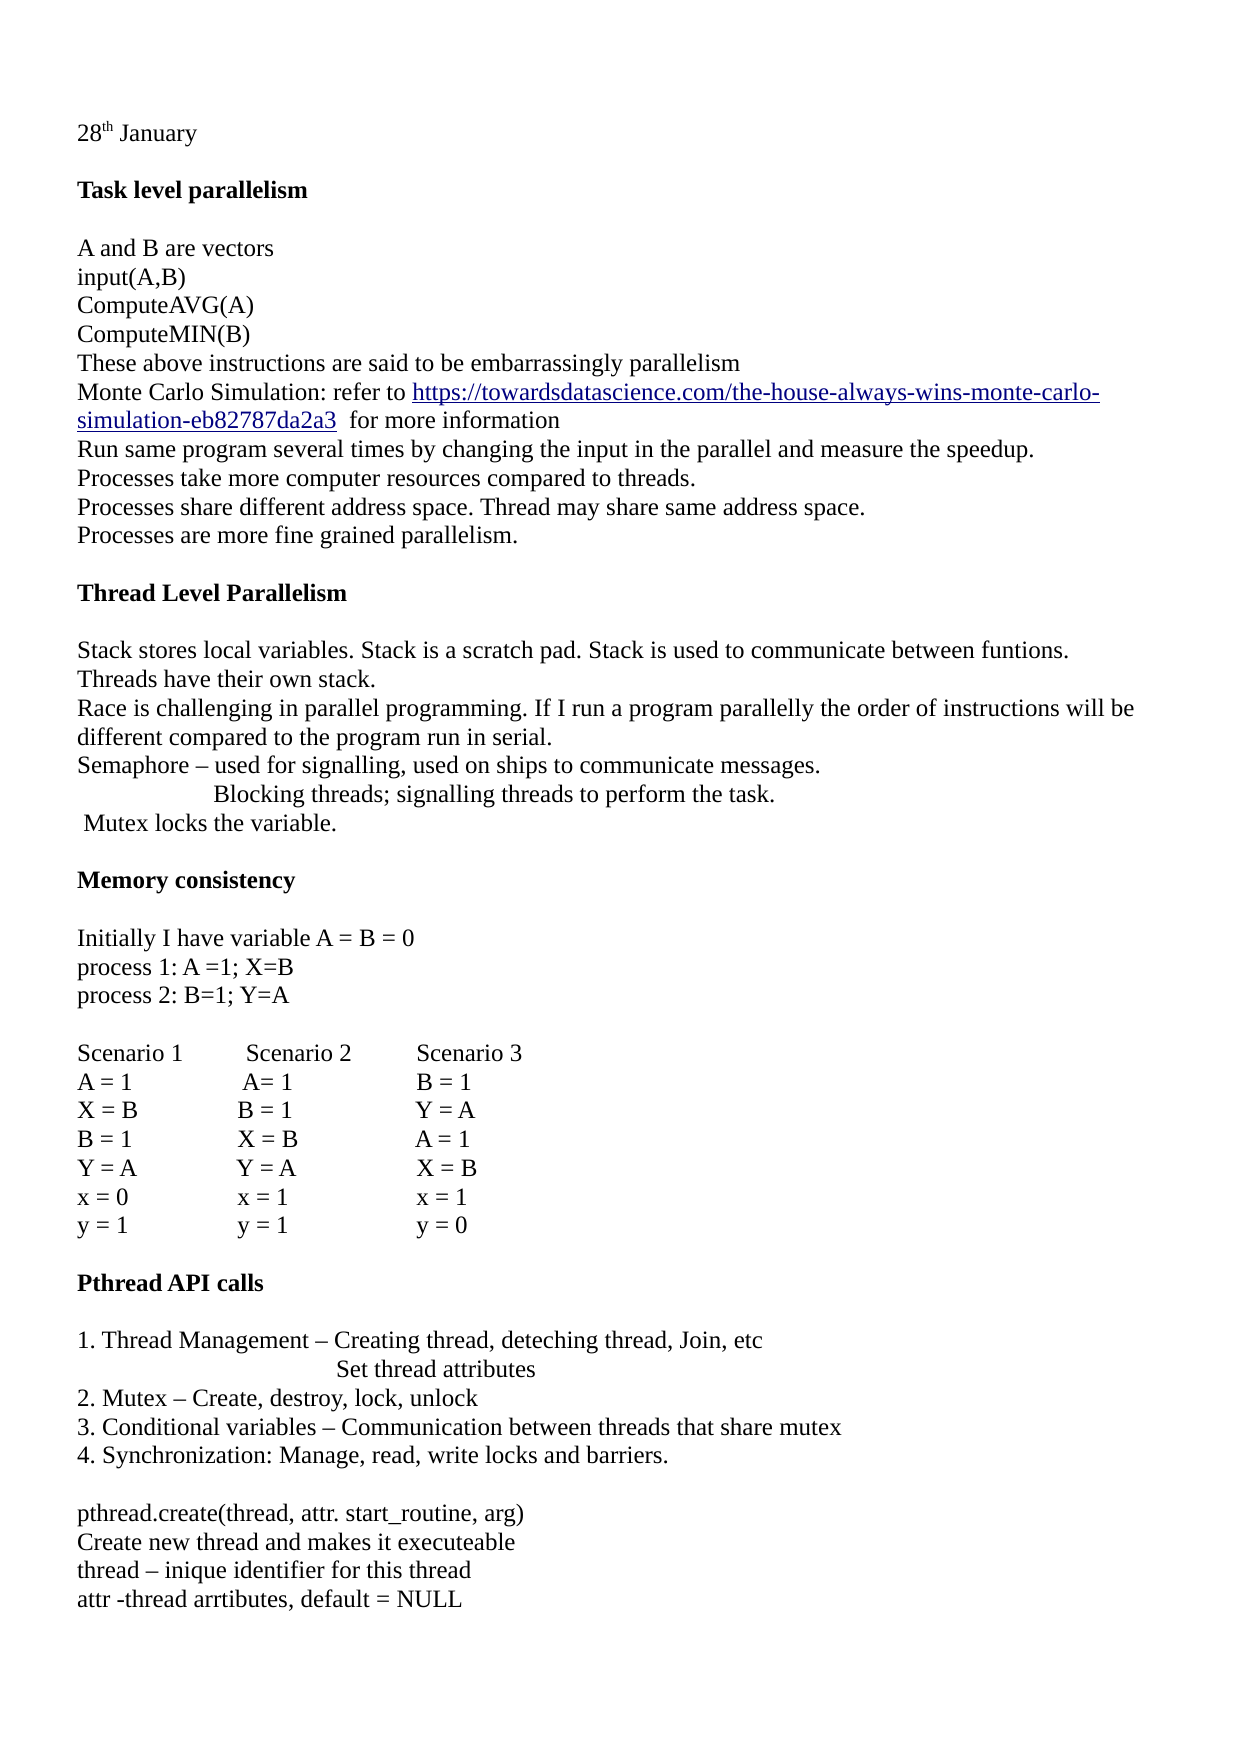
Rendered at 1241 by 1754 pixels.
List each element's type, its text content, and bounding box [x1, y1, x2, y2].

text 4. Synchronization: Manage, read, write locks and barriers. [77, 1441, 1193, 1469]
text pthread.create(thread, attr. start_routine, arg) [77, 1498, 1193, 1527]
text thread – inique identifier for this thread [77, 1556, 1193, 1584]
text Scenario 1 Scenario 2 Scenario 3 [77, 1038, 1193, 1067]
text y = 1 y = 1 y = 0 [77, 1211, 1193, 1239]
text input(A,B) [77, 262, 1193, 291]
text Processes share different address space. Thread may share same address space. [77, 492, 1193, 521]
text Race is challenging in parallel programming. If I run a program parallelly the order of instructions will be different compared to the program run in serial. [77, 693, 1193, 751]
text Pthread API calls [77, 1268, 1193, 1297]
text Stack stores local variables. Stack is a scratch pad. Stack is used to communicate between funtions. [77, 636, 1193, 664]
text A = 1 A= 1 B = 1 [77, 1067, 1193, 1096]
text Run same program several times by changing the input in the parallel and measure the speedup. [77, 434, 1193, 463]
text X = B B = 1 Y = A B = 1 X = B A = 1 [77, 1096, 1193, 1153]
text Memory consistency [77, 866, 1193, 894]
text Processes are more fine grained parallelism. [77, 521, 1193, 549]
text process 2: B=1; Y=A [77, 981, 1193, 1009]
text Create new thread and makes it executeable [77, 1527, 1193, 1556]
text A and B are vectors [77, 233, 1193, 262]
text Initially I have variable A = B = 0 [77, 923, 1193, 952]
text Processes take more computer resources compared to threads. [77, 463, 1193, 492]
text Set thread attributes [77, 1354, 1193, 1383]
text 28th January [77, 118, 1193, 147]
text Blocking threads; signalling threads to perform the task. [77, 779, 1193, 808]
text These above instructions are said to be embarrassingly parallelism [77, 348, 1193, 377]
text Task level parallelism [77, 176, 1193, 204]
text attr -thread arrtibutes, default = NULL [77, 1584, 1193, 1613]
text 2. Mutex – Create, destroy, lock, unlock [77, 1383, 1193, 1412]
text Mutex locks the variable. [77, 808, 1193, 837]
text x = 0 x = 1 x = 1 [77, 1182, 1193, 1211]
text Threads have their own stack. [77, 664, 1193, 693]
text ComputeAVG(A) [77, 291, 1193, 319]
text Semaphore – used for signalling, used on ships to communicate messages. [77, 751, 1193, 779]
text Y = A Y = A X = B [77, 1153, 1193, 1182]
text ComputeMIN(B) [77, 319, 1193, 348]
text 1. Thread Management – Creating thread, deteching thread, Join, etc [77, 1326, 1193, 1354]
text 3. Conditional variables – Communication between threads that share mutex [77, 1412, 1193, 1441]
text Thread Level Parallelism [77, 578, 1193, 607]
text process 1: A =1; X=B [77, 952, 1193, 981]
text Monte Carlo Simulation: refer to https://towardsdatascience.com/the-house-always-wins-monte-carlo-simulation-eb82787da2a3 for more information [77, 377, 1193, 434]
